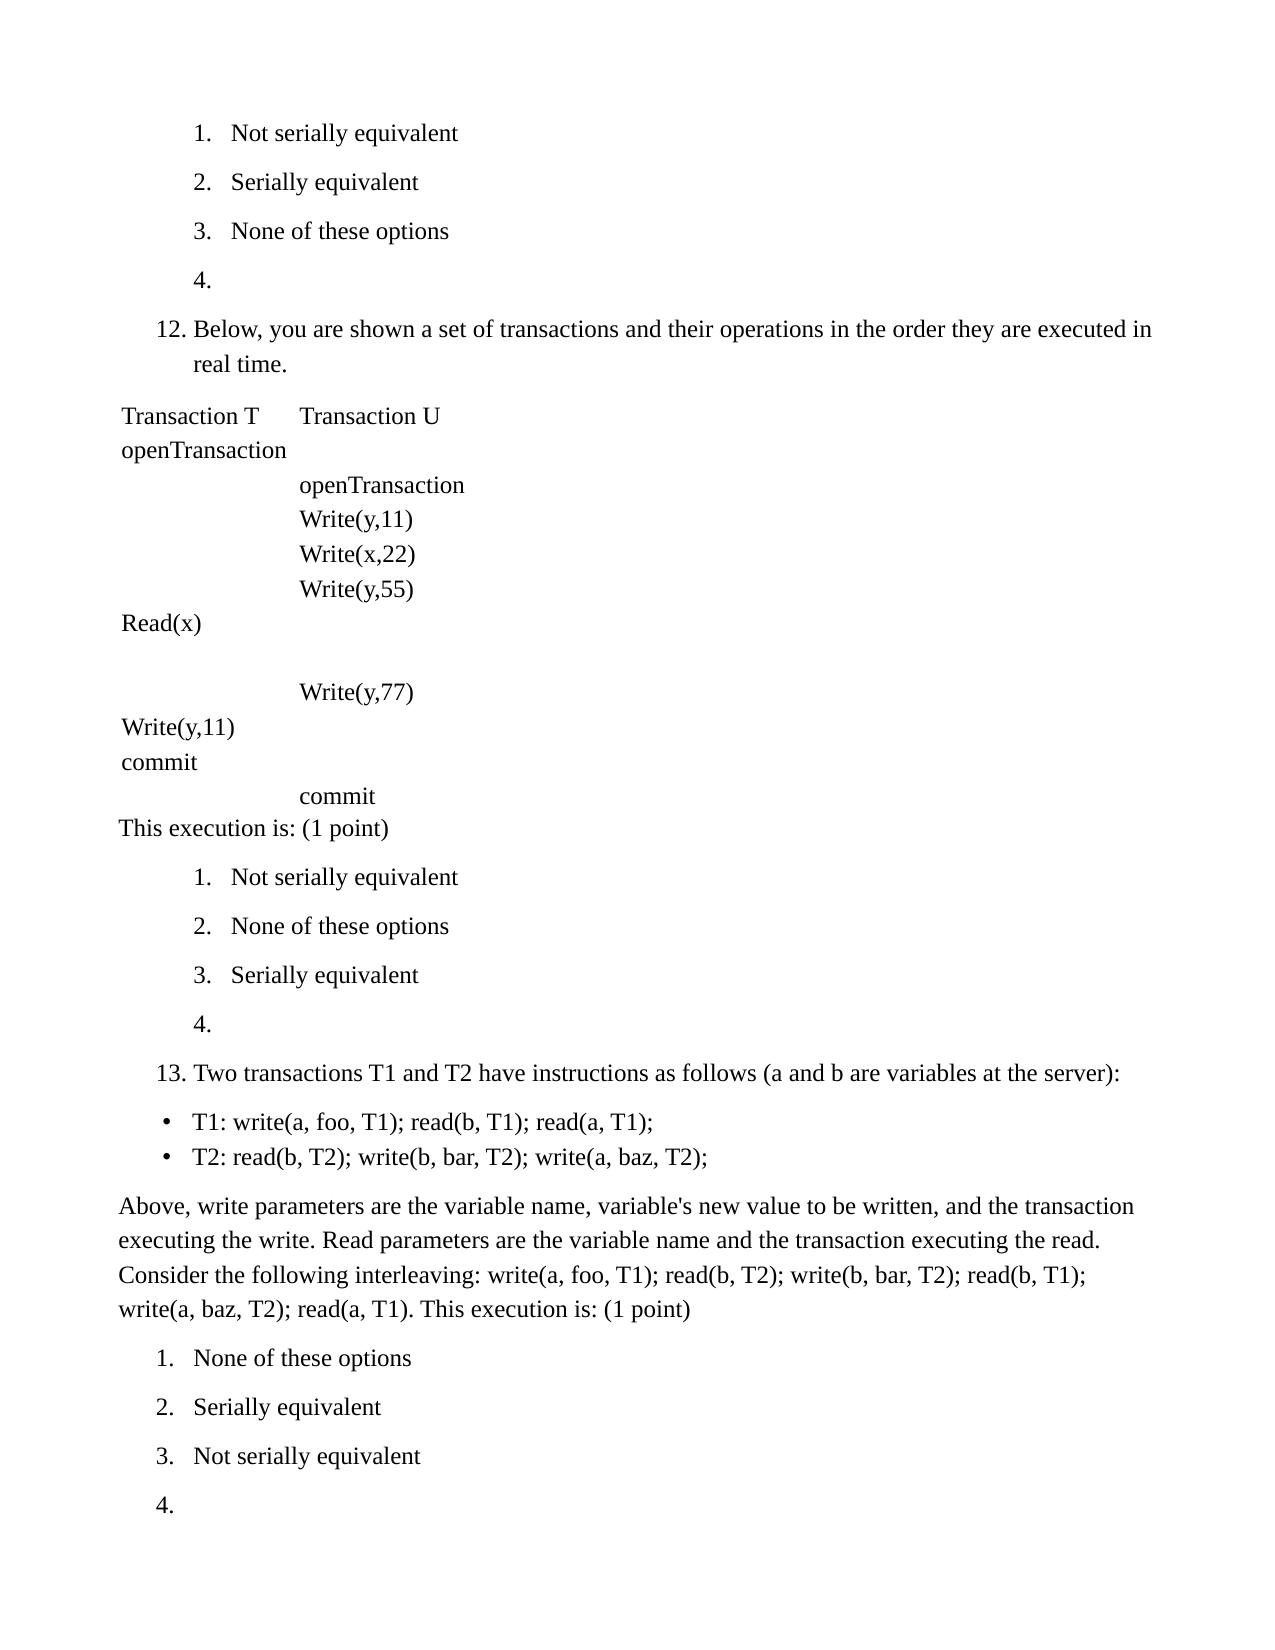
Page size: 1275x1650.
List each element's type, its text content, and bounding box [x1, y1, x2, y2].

list None of these options [156, 1343, 1157, 1372]
table_cell [296, 744, 477, 778]
table_cell commit [118, 744, 296, 778]
list Serially equivalent [156, 1392, 1157, 1421]
list Not serially equivalent [156, 1441, 1157, 1470]
list None of these options [193, 216, 1157, 245]
list Below, you are shown a set of transactions and their operations in the order they are executed in real time. [156, 314, 1157, 378]
list T1: write(a, foo, T1); read(b, T1); read(a, T1); [162, 1107, 1157, 1136]
list None of these options [193, 911, 1157, 940]
table_cell [296, 709, 477, 744]
table_cell Read(x) [118, 605, 296, 640]
table_cell [118, 502, 296, 536]
table_header Transaction T [118, 398, 296, 432]
table_cell [118, 778, 296, 813]
text Above, write parameters are the variable name, variable's new value to be written, and the transaction executing the write. Read parameters are the variable name and the transaction executing the read. Consider the following interleaving: write(a, foo, T1); read(b, T2); write(b, bar, T2); read(b, T1); write(a, baz, T2); read(a, T1). This execution is: (1 point) [118, 1191, 1157, 1323]
table_cell Write(x,22) [296, 536, 477, 571]
table_cell [296, 605, 477, 640]
table_cell [296, 640, 477, 674]
table_cell [118, 571, 296, 605]
list Not serially equivalent [193, 862, 1157, 891]
table_header Transaction U [296, 398, 477, 432]
table_cell openTransaction [118, 433, 296, 467]
table_cell Write(y,55) [296, 571, 477, 605]
text This execution is: (1 point) [118, 813, 1157, 842]
table_cell [118, 640, 296, 674]
list Not serially equivalent [193, 118, 1157, 147]
table_cell Write(y,11) [118, 709, 296, 744]
table_cell openTransaction [296, 467, 477, 502]
table_cell [118, 536, 296, 571]
list T2: read(b, T2); write(b, bar, T2); write(a, baz, T2); [162, 1142, 1157, 1171]
list Serially equivalent [193, 167, 1157, 196]
table_cell Write(y,11) [296, 502, 477, 536]
list Serially equivalent [193, 960, 1157, 989]
table_cell Write(y,77) [296, 675, 477, 709]
list Two transactions T1 and T2 have instructions as follows (a and b are variables at the server): [156, 1058, 1157, 1087]
table_cell commit [296, 778, 477, 813]
table_cell [296, 433, 477, 467]
table_cell [118, 675, 296, 709]
table_cell [118, 467, 296, 502]
